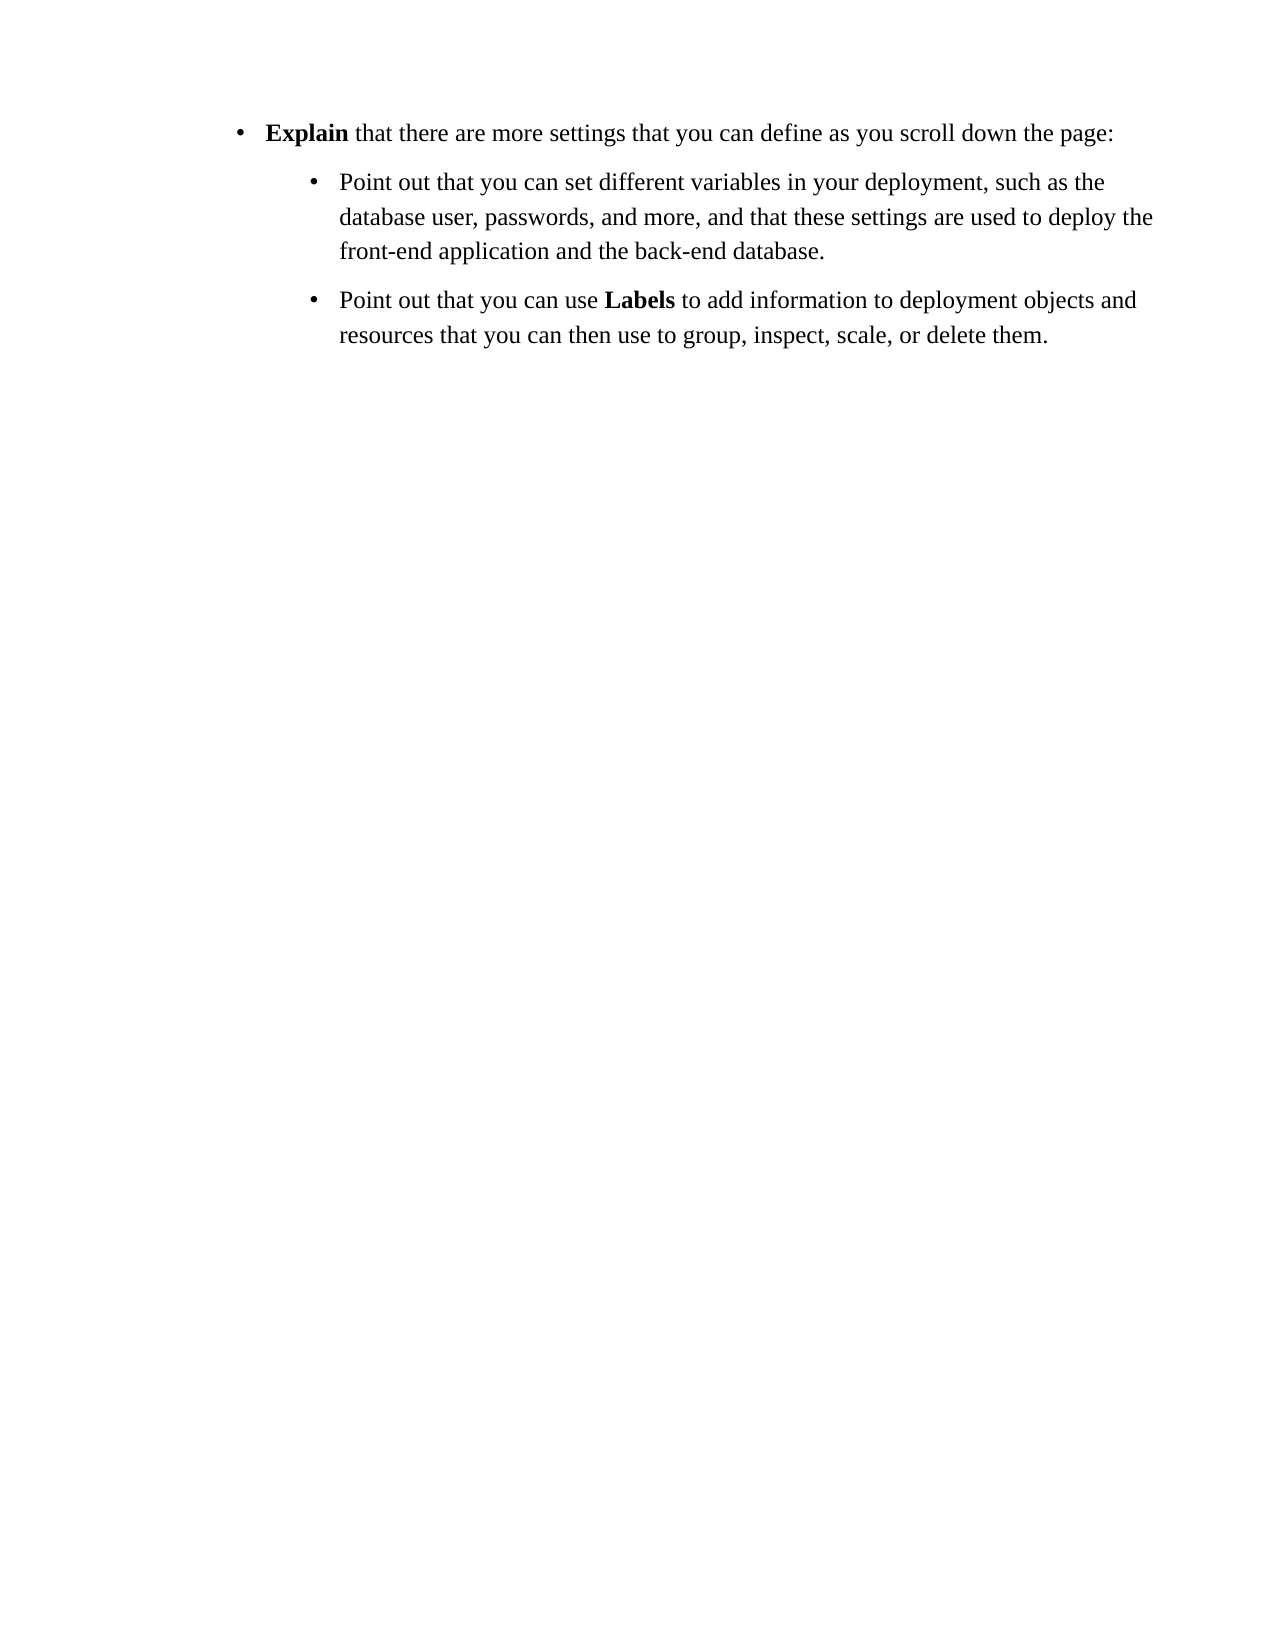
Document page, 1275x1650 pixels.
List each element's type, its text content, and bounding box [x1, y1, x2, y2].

list Point out that you can set different variables in your deployment, such as the database user, passwords, and more, and that these settings are used to deploy the front-end application and the back-end database. [309, 167, 1157, 265]
list Explain that there are more settings that you can define as you scroll down the page: [236, 118, 1157, 147]
list Point out that you can use Labels to add information to deployment objects and resources that you can then use to group, inspect, scale, or delete them. [309, 285, 1157, 348]
